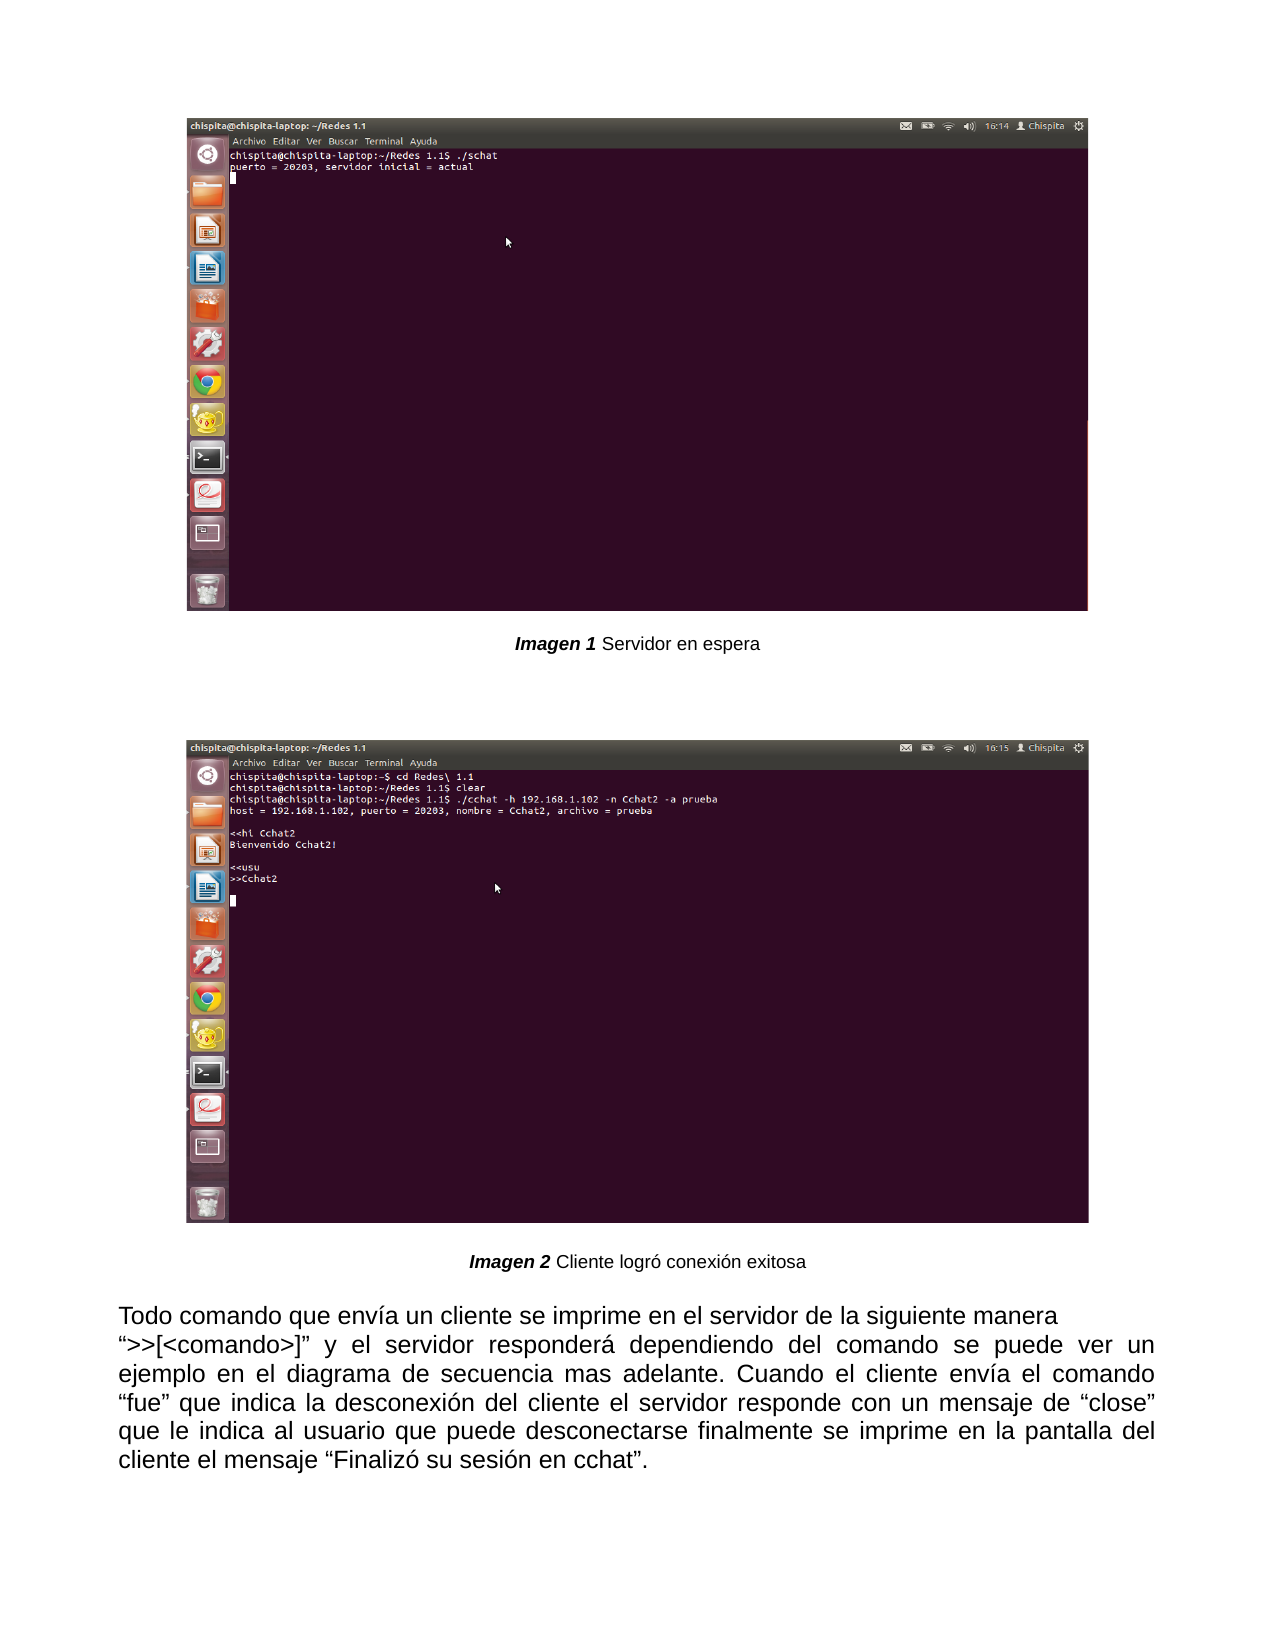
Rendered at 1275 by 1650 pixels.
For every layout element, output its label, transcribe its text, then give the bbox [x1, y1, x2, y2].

picture [186, 740, 1089, 1223]
text Imagen 2 Cliente logró conexión exitosa [118, 1251, 1157, 1273]
text Imagen 1 Servidor en espera [118, 632, 1157, 654]
picture [186, 118, 1089, 611]
text “>>[<comando>]” y el servidor responderá dependiendo del comando se puede ver un ejemplo en el diagrama de secuencia mas adelante. Cuando el cliente envía el comando “fue” que indica la desconexión del cliente el servidor responde con un mensaje de “close” que le indica al usuario que puede desconectarse finalmente se imprime en la pantalla del cliente el mensaje “Finalizó su sesión en cchat”. [118, 1330, 1157, 1474]
text Todo comando que envía un cliente se imprime en el servidor de la siguiente manera [118, 1301, 1157, 1330]
